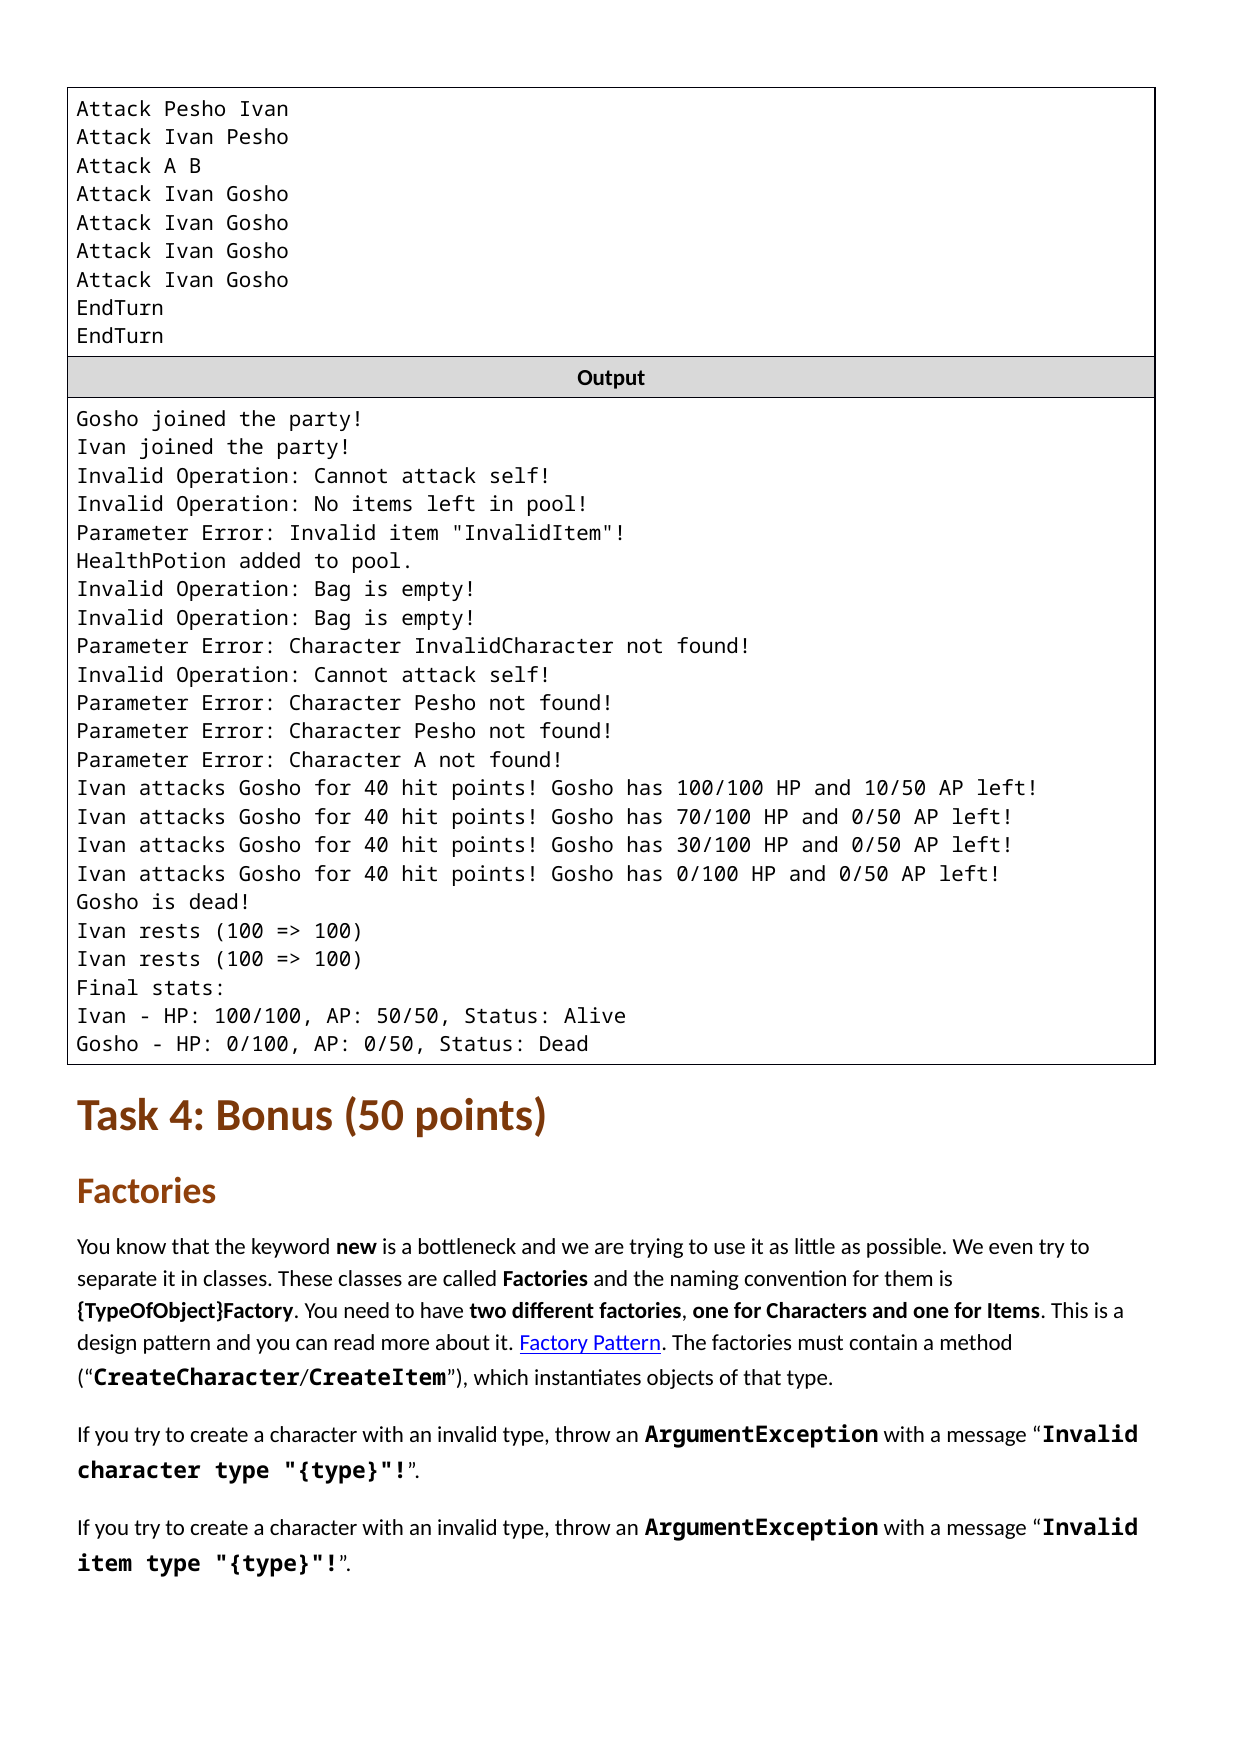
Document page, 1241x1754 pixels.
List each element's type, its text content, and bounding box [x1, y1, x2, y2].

text If you try to create a character with an invalid type, throw an ArgumentException with a message “Invalid character type "{type}"!”. [77, 1418, 1163, 1485]
text You know that the keyword new is a bottleneck and we are trying to use it as little as possible. We even try to separate it in classes. These classes are called Factories and the naming convention for them is {TypeOfObject}Factory. You need to have two different factories, one for Characters and one for Items. This is a design pattern and you can read more about it. Factory Pattern. The factories must contain a method (“CreateCharacter/CreateItem”), which instantiates objects of that type. [77, 1232, 1163, 1392]
table_cell Output [68, 357, 1154, 397]
subtitle Task 4: Bonus (50 points) [77, 1086, 1163, 1142]
table_cell Gosho joined the party! Ivan joined the party! Invalid Operation: Cannot attack self! Invalid Operation: No items left in pool! Parameter Error: Invalid item "InvalidItem"! HealthPotion added to pool. Invalid Operation: Bag is empty! Invalid Operation: Bag is empty! Parameter Error: Character InvalidCharacter not found! Invalid Operation: Cannot attack self! Parameter Error: Character Pesho not found! Parameter Error: Character Pesho not found! Parameter Error: Character A not found! Ivan attacks Gosho for 40 hit points! Gosho has 100/100 HP and 10/50 AP left! Ivan attacks Gosho for 40 hit points! Gosho has 70/100 HP and 0/50 AP left! Ivan attacks Gosho for 40 hit points! Gosho has 30/100 HP and 0/50 AP left! Ivan attacks Gosho for 40 hit points! Gosho has 0/100 HP and 0/50 AP left! Gosho is dead! Ivan rests (100 => 100) Ivan rests (100 => 100) Final stats: Ivan - HP: 100/100, AP: 50/50, Status: Alive Gosho - HP: 0/100, AP: 0/50, Status: Dead [68, 398, 1154, 1064]
table_cell Attack Pesho Ivan Attack Ivan Pesho Attack A B Attack Ivan Gosho Attack Ivan Gosho Attack Ivan Gosho Attack Ivan Gosho EndTurn EndTurn [68, 88, 1154, 356]
text If you try to create a character with an invalid type, throw an ArgumentException with a message “Invalid item type "{type}"!”. [77, 1511, 1163, 1578]
subtitle Factories [77, 1167, 1163, 1212]
